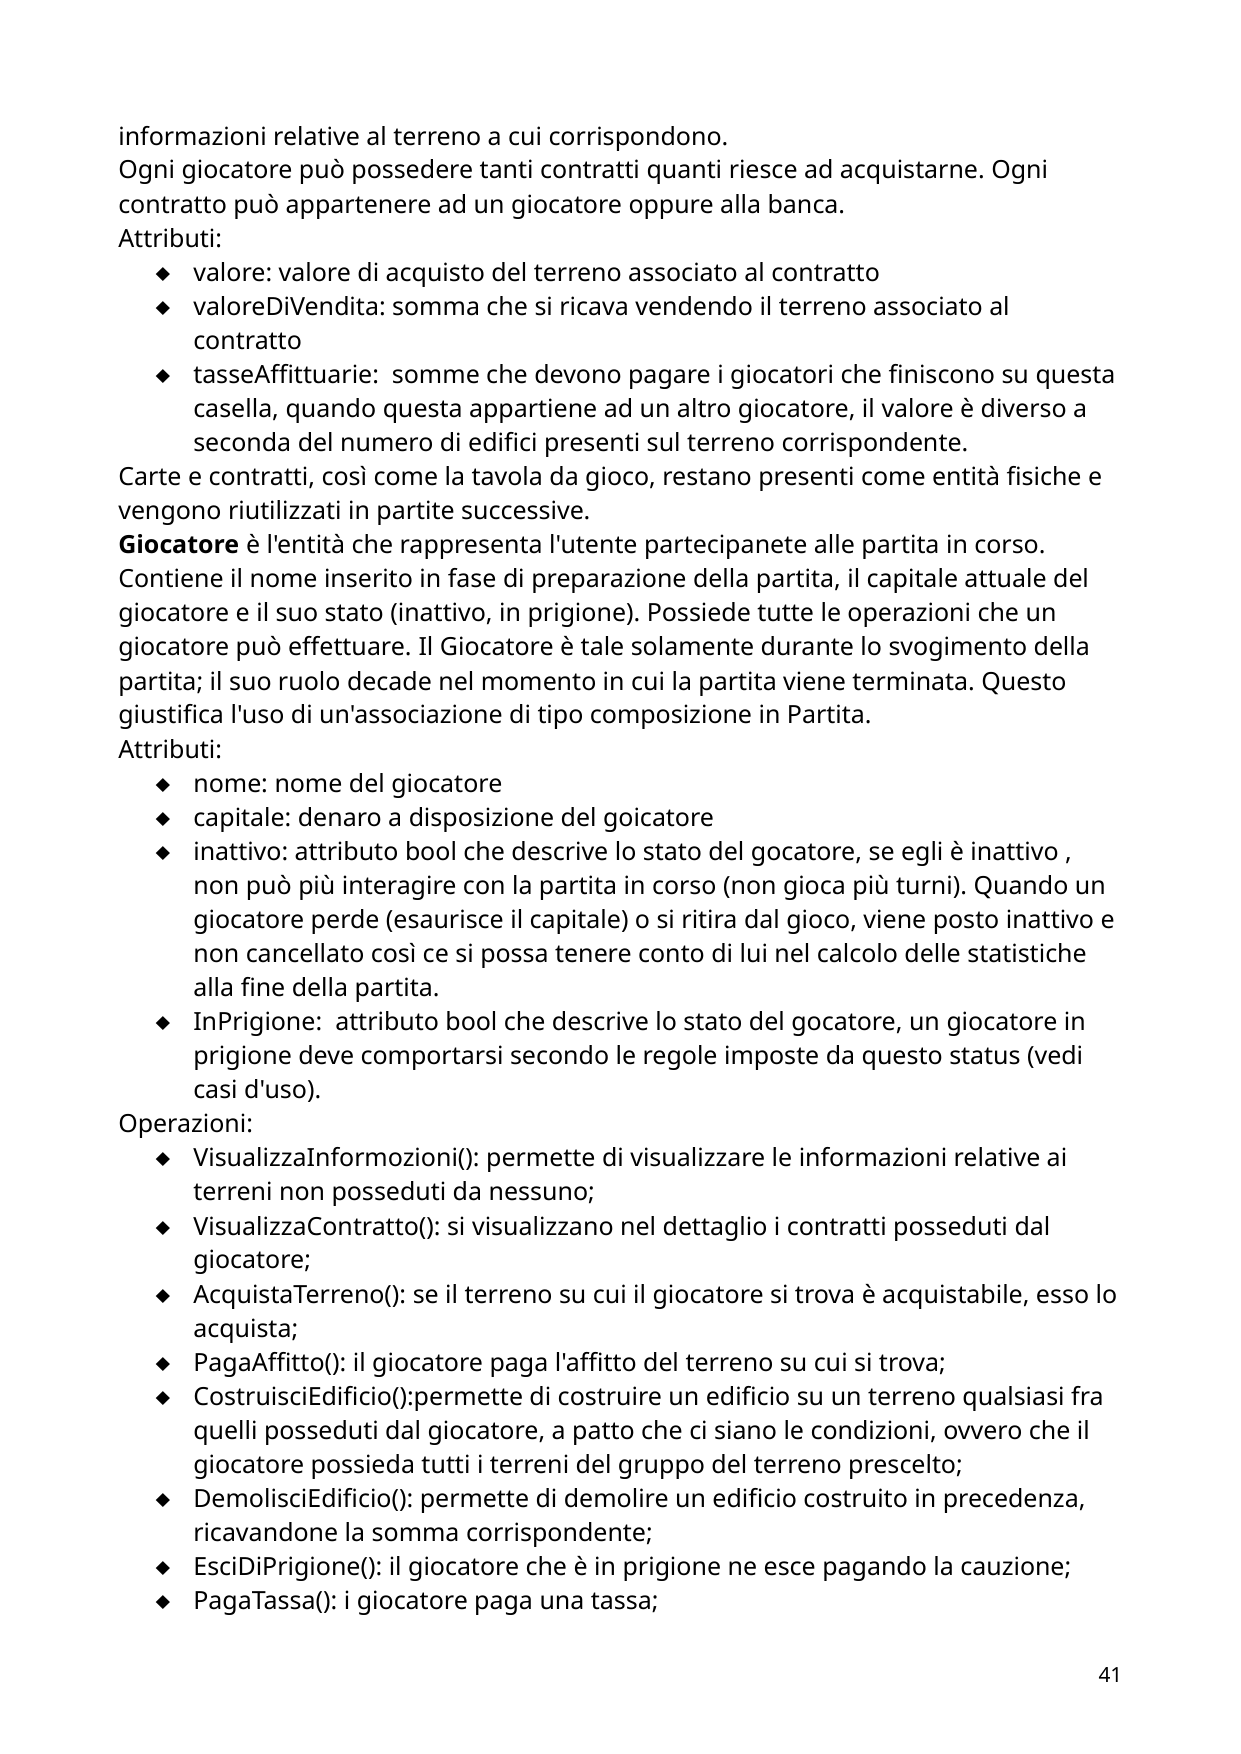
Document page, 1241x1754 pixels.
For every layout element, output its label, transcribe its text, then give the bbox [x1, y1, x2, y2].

list VisualizzaContratto(): si visualizzano nel dettaglio i contratti posseduti dal giocatore; [156, 1208, 1122, 1276]
list PagaAffitto(): il giocatore paga l'affitto del terreno su cui si trova; [156, 1344, 1122, 1378]
list capitale: denaro a disposizione del goicatore [156, 799, 1122, 833]
list valore: valore di acquisto del terreno associato al contratto [156, 254, 1122, 288]
list CostruisciEdificio():permette di costruire un edificio su un terreno qualsiasi fra quelli posseduti dal giocatore, a patto che ci siano le condizioni, ovvero che il giocatore possieda tutti i terreni del gruppo del terreno prescelto; [156, 1378, 1122, 1481]
list nome: nome del giocatore [156, 765, 1122, 799]
list inattivo: attributo bool che descrive lo stato del gocatore, se egli è inattivo , non può più interagire con la partita in corso (non gioca più turni). Quando un giocatore perde (esaurisce il capitale) o si ritira dal gioco, viene posto inattivo e non cancellato così ce si possa tenere conto di lui nel calcolo delle statistiche alla fine della partita. [156, 833, 1122, 1004]
list EsciDiPrigione(): il giocatore che è in prigione ne esce pagando la cauzione; [156, 1549, 1122, 1583]
text Carte e contratti, così come la tavola da gioco, restano presenti come entità fisiche e vengono riutilizzati in partite successive. [118, 459, 1122, 527]
list VisualizzaInformozioni(): permette di visualizzare le informazioni relative ai terreni non posseduti da nessuno; [156, 1140, 1122, 1208]
list AcquistaTerreno(): se il terreno su cui il giocatore si trova è acquistabile, esso lo acquista; [156, 1276, 1122, 1344]
list valoreDiVendita: somma che si ricava vendendo il terreno associato al contratto [156, 288, 1122, 357]
list PagaTassa(): i giocatore paga una tassa; [156, 1583, 1122, 1617]
text Attributi: [118, 731, 1122, 765]
text Attributi: [118, 220, 1122, 254]
text Operazioni: [118, 1106, 1122, 1140]
list DemolisciEdificio(): permette di demolire un edificio costruito in precedenza, ricavandone la somma corrispondente; [156, 1481, 1122, 1549]
list InPrigione: attributo bool che descrive lo stato del gocatore, un giocatore in prigione deve comportarsi secondo le regole imposte da questo status (vedi casi d'uso). [156, 1004, 1122, 1106]
text Giocatore è l'entità che rappresenta l'utente partecipanete alle partita in corso. Contiene il nome inserito in fase di preparazione della partita, il capitale attuale del giocatore e il suo stato (inattivo, in prigione). Possiede tutte le operazioni che un giocatore può effettuare. Il Giocatore è tale solamente durante lo svogimento della partita; il suo ruolo decade nel momento in cui la partita viene terminata. Questo giustifica l'uso di un'associazione di tipo composizione in Partita. [118, 527, 1122, 731]
text informazioni relative al terreno a cui corrispondono. [118, 118, 1122, 152]
list tasseAffittuarie: somme che devono pagare i giocatori che finiscono su questa casella, quando questa appartiene ad un altro giocatore, il valore è diverso a seconda del numero di edifici presenti sul terreno corrispondente. [156, 357, 1122, 459]
text Ogni giocatore può possedere tanti contratti quanti riesce ad acquistarne. Ogni contratto può appartenere ad un giocatore oppure alla banca. [118, 152, 1122, 220]
